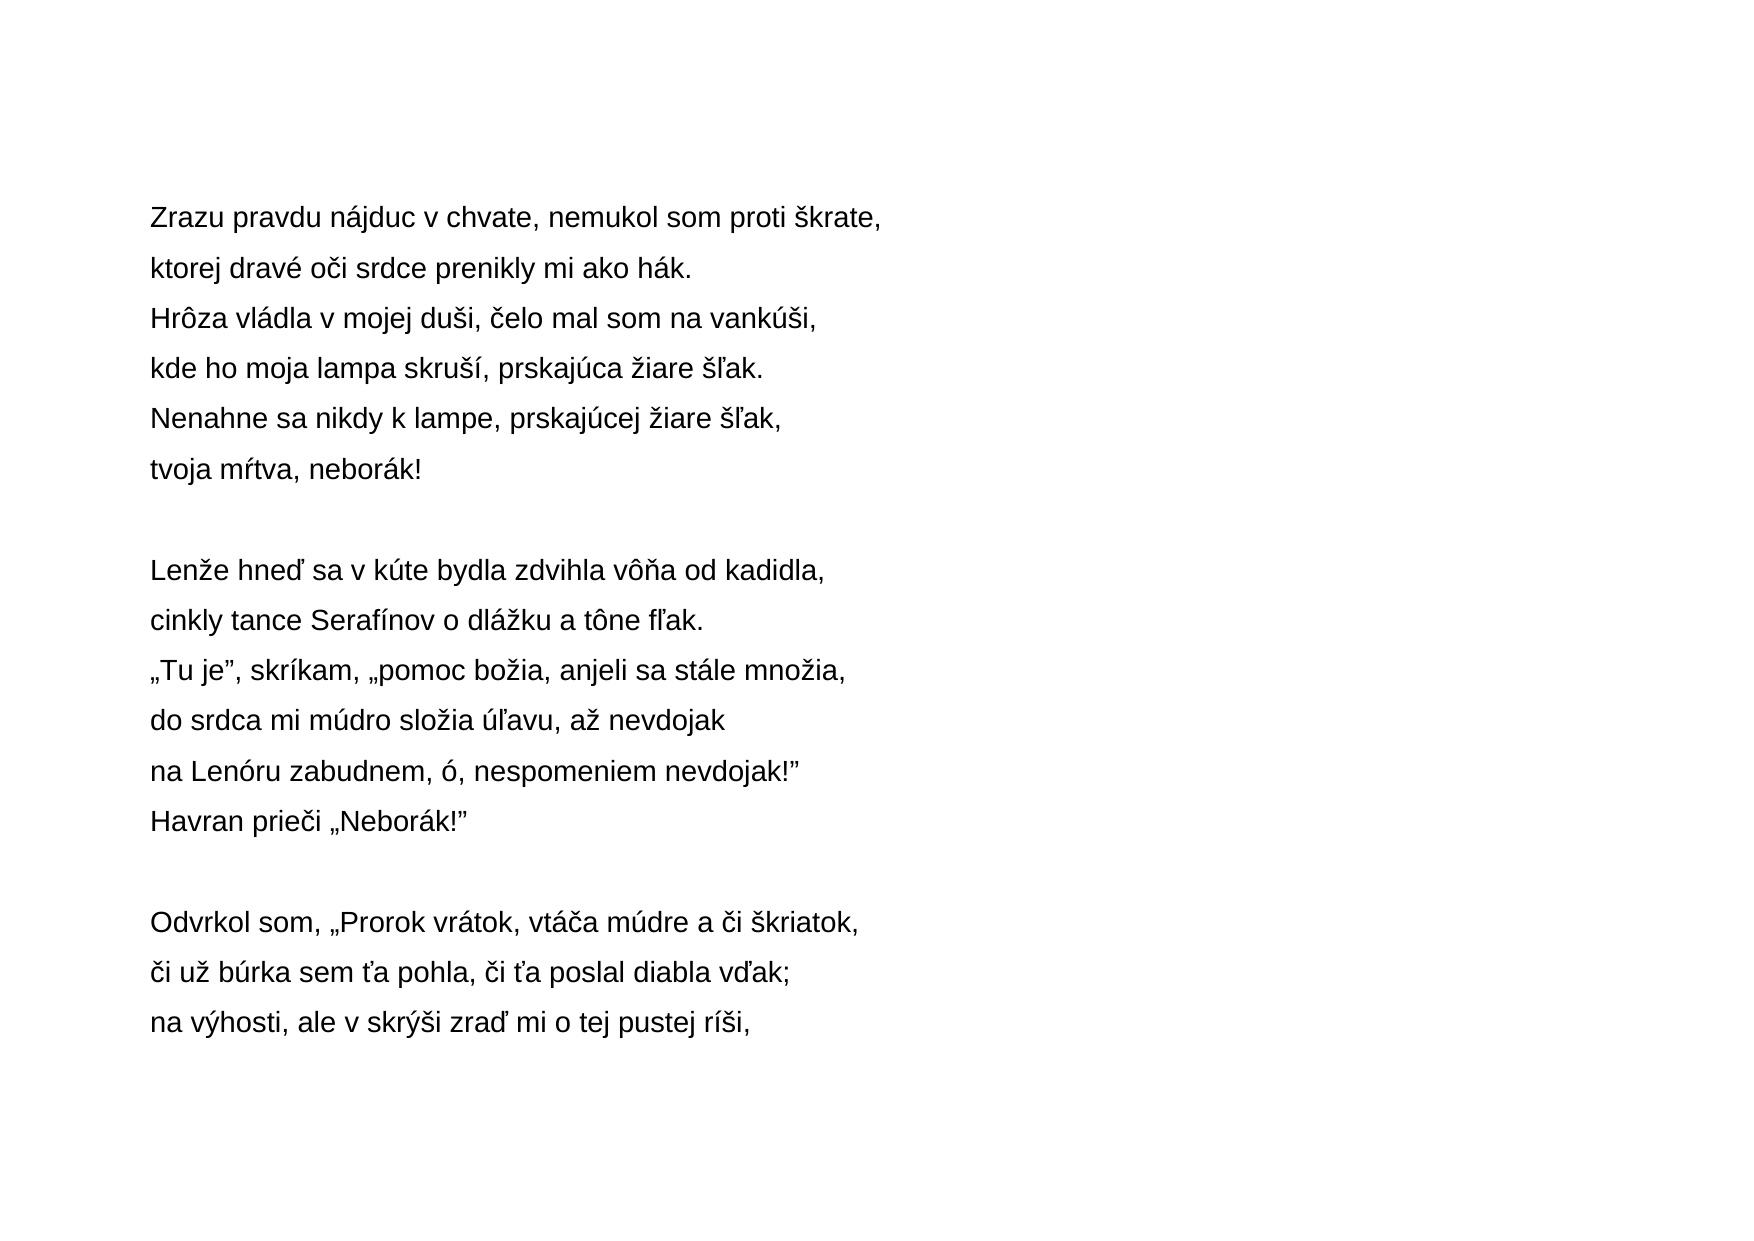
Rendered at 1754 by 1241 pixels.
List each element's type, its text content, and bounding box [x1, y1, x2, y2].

text tvoja mŕtva, neborák! [150, 452, 1243, 485]
text do srdca mi múdro složia úľavu, až nevdojak [150, 703, 1243, 737]
text Lenže hneď sa v kúte bydla zdvihla vôňa od kadidla, [150, 552, 1243, 586]
text cinkly tance Serafínov o dlážku a tône fľak. [150, 603, 1243, 636]
text na Lenóru zabudnem, ó, nespomeniem nevdojak!” [150, 754, 1243, 787]
text ktorej dravé oči srdce prenikly mi ako hák. [150, 251, 1243, 284]
text Nenahne sa nikdy k lampe, prskajúcej žiare šľak, [150, 402, 1243, 435]
text Havran prieči „Neborák!” [150, 804, 1243, 838]
text Hrôza vládla v mojej duši, čelo mal som na vankúši, [150, 301, 1243, 334]
text Zrazu pravdu nájduc v chvate, nemukol som proti škrate, [150, 200, 1243, 234]
text Odvrkol som, „Prorok vrátok, vtáča múdre a či škriatok, [150, 905, 1243, 938]
text „Tu je”, skríkam, „pomoc božia, anjeli sa stále množia, [150, 653, 1243, 687]
text na výhosti, ale v skrýši zraď mi o tej pustej ríši, [150, 1005, 1243, 1039]
text či už búrka sem ťa pohla, či ťa poslal diabla vďak; [150, 955, 1243, 988]
text kde ho moja lampa skruší, prskajúca žiare šľak. [150, 351, 1243, 385]
